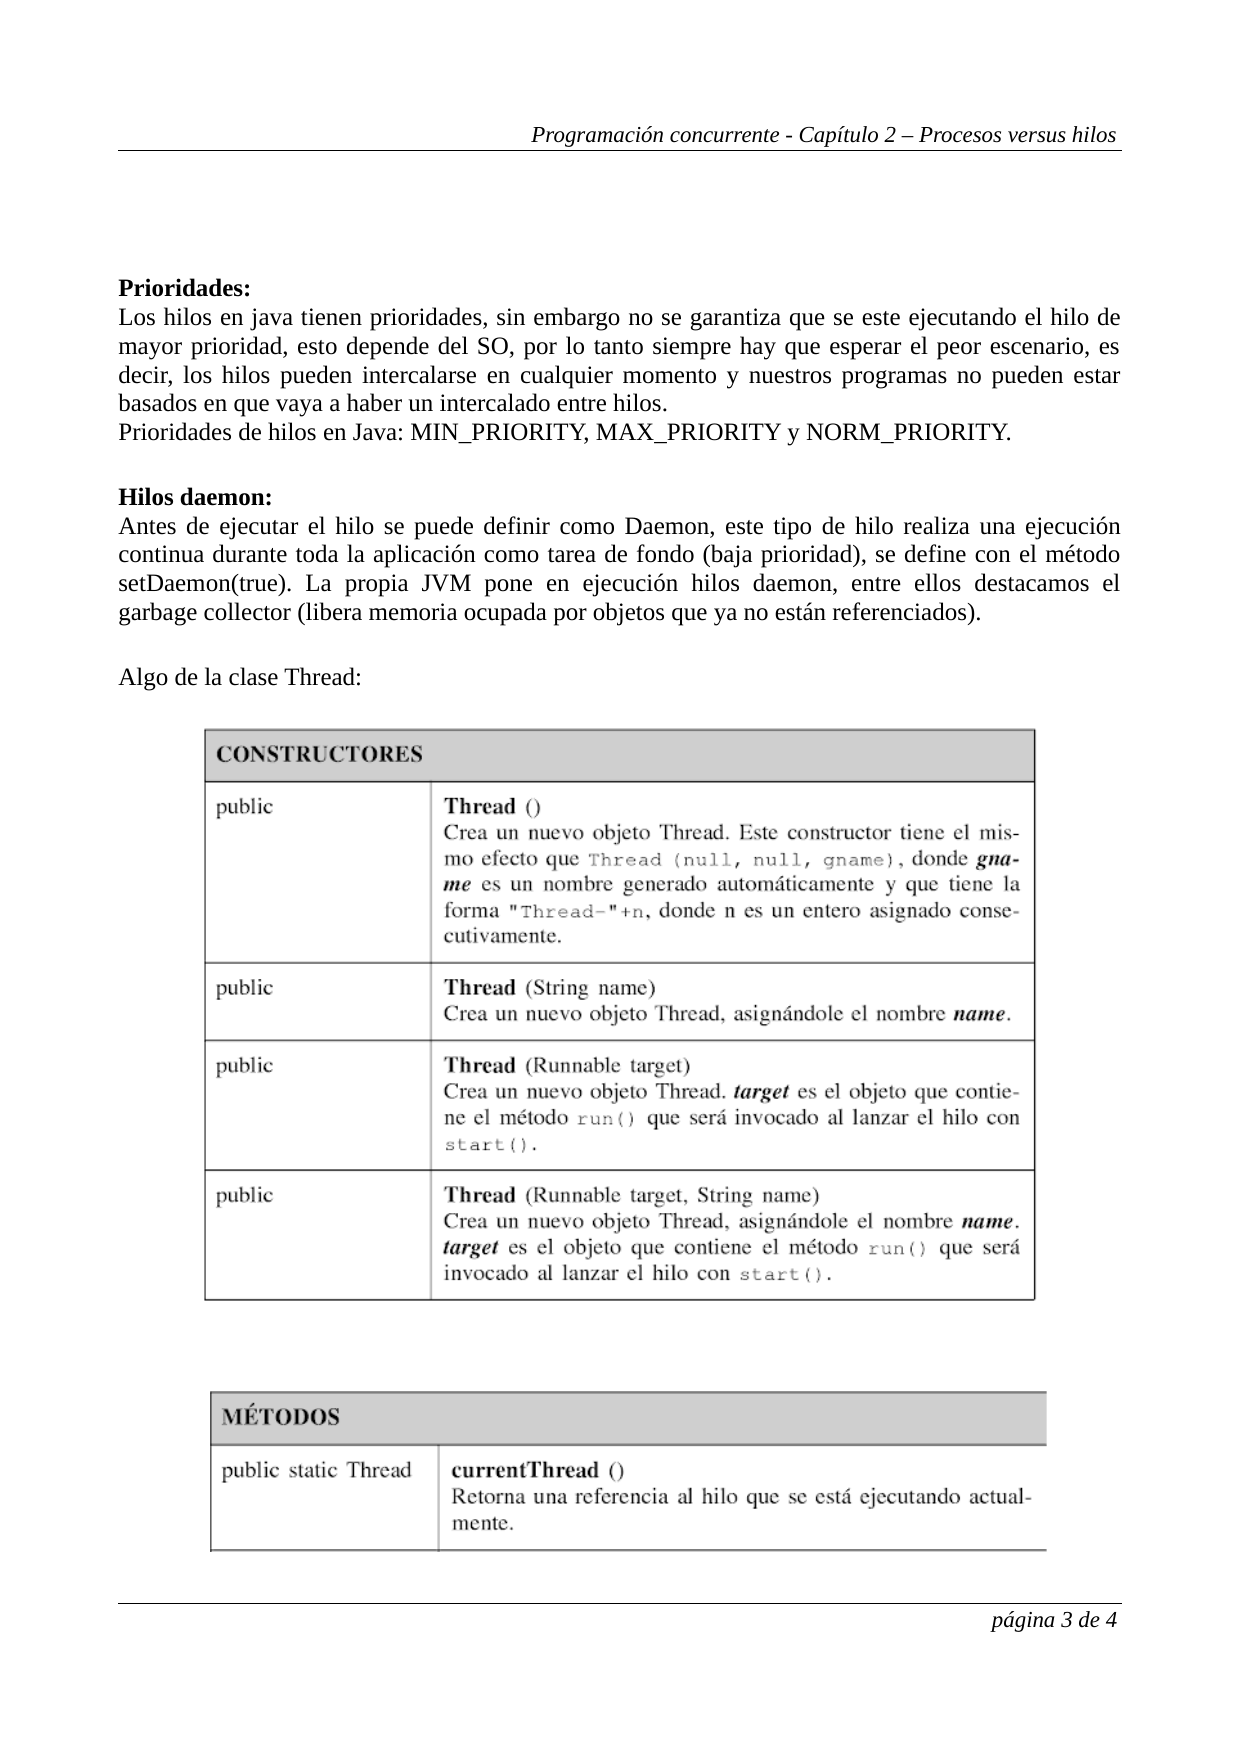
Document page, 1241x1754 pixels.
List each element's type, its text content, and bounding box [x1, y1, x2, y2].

text Prioridades: [118, 273, 1122, 302]
text Hilos daemon: [118, 482, 1122, 511]
picture [209, 1390, 1047, 1552]
text Los hilos en java tienen prioridades, sin embargo no se garantiza que se este ejecutando el hilo de mayor prioridad, esto depende del SO, por lo tanto siempre hay que esperar el peor escenario, es decir, los hilos pueden intercalarse en cualquier momento y nuestros programas no pueden estar basados en que vaya a haber un intercalado entre hilos. [118, 302, 1122, 417]
text Prioridades de hilos en Java: MIN_PRIORITY, MAX_PRIORITY y NORM_PRIORITY. [118, 417, 1122, 446]
text Antes de ejecutar el hilo se puede definir como Daemon, este tipo de hilo realiza una ejecución continua durante toda la aplicación como tarea de fondo (baja prioridad), se define con el método setDaemon(true). La propia JVM pone en ejecución hilos daemon, entre ellos destacamos el garbage collector (libera memoria ocupada por objetos que ya no están referenciados). [118, 511, 1122, 626]
picture [202, 726, 1038, 1302]
text Algo de la clase Thread: [118, 662, 1122, 690]
